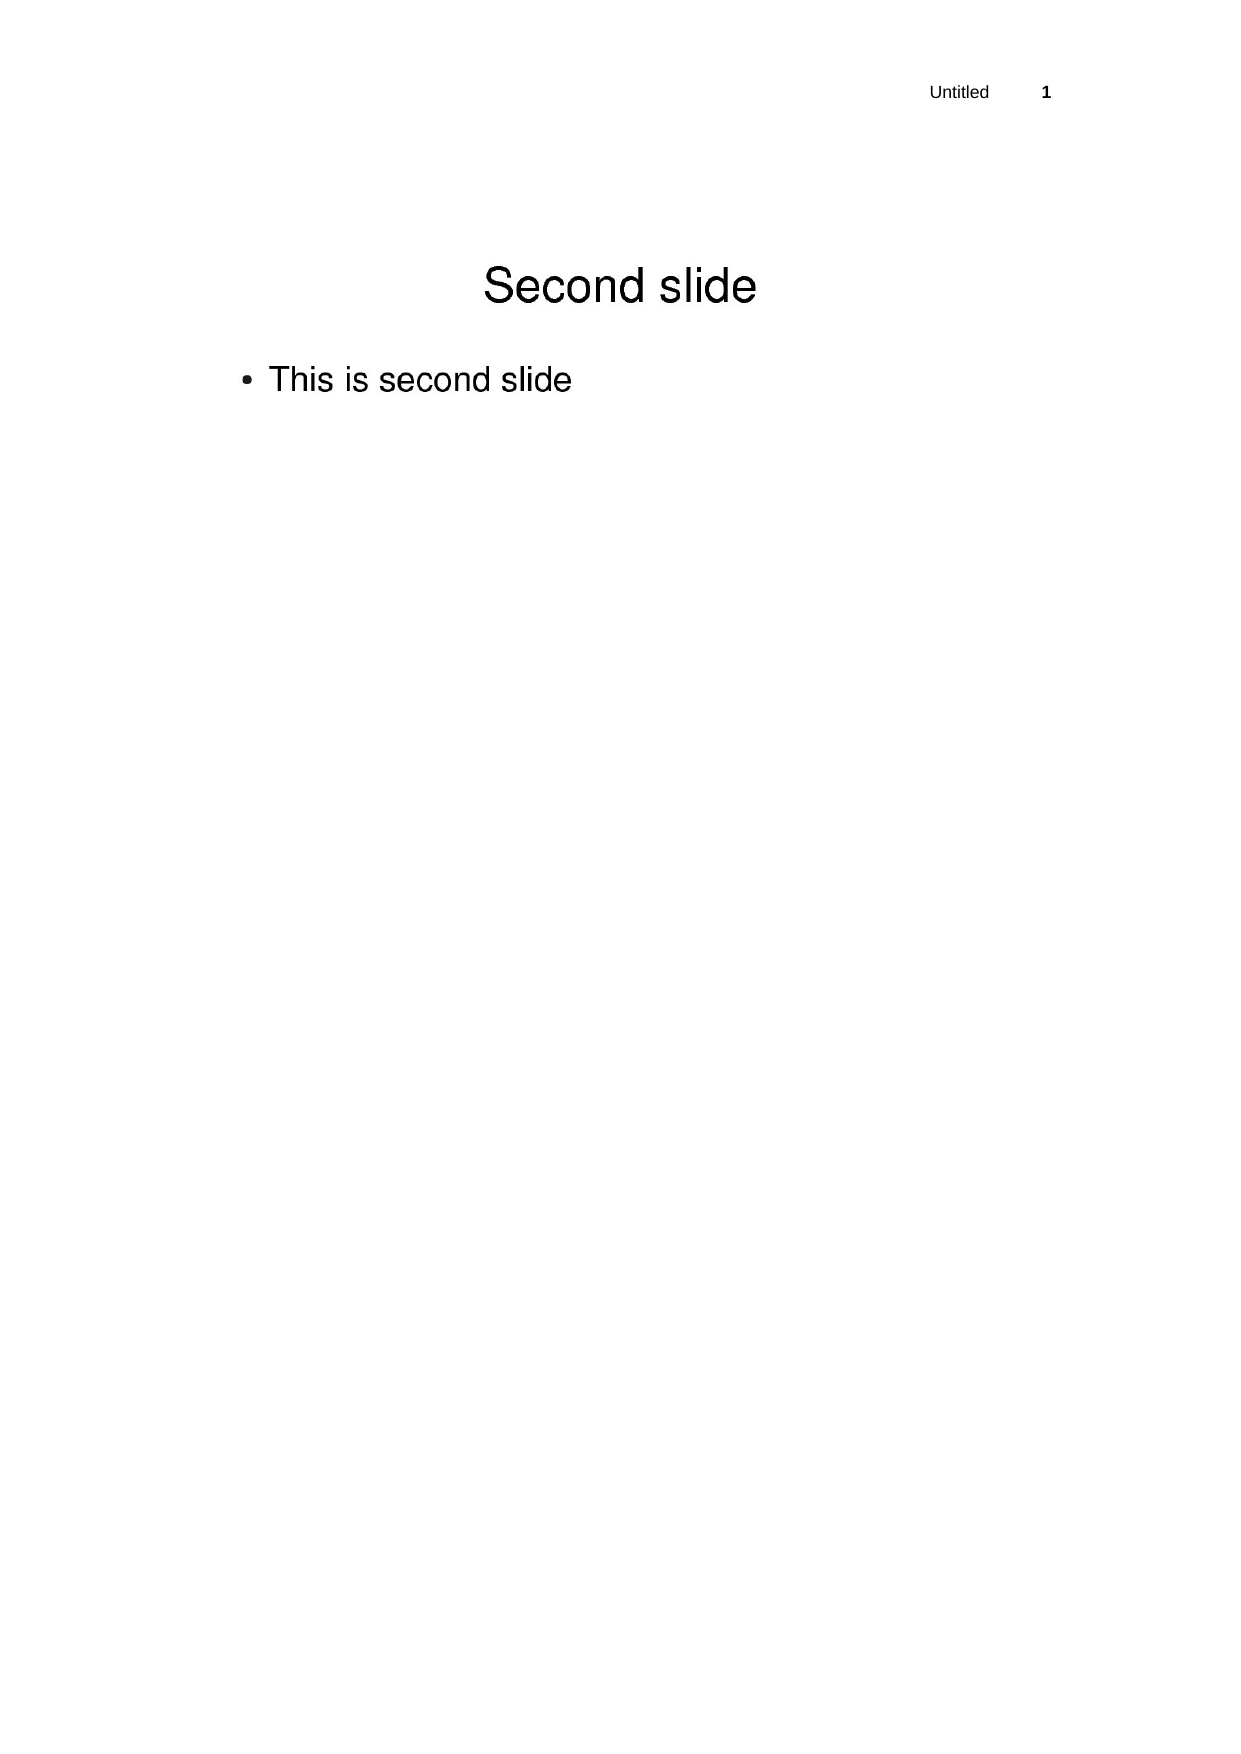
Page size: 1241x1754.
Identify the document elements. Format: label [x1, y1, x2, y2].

picture [188, 206, 1052, 853]
